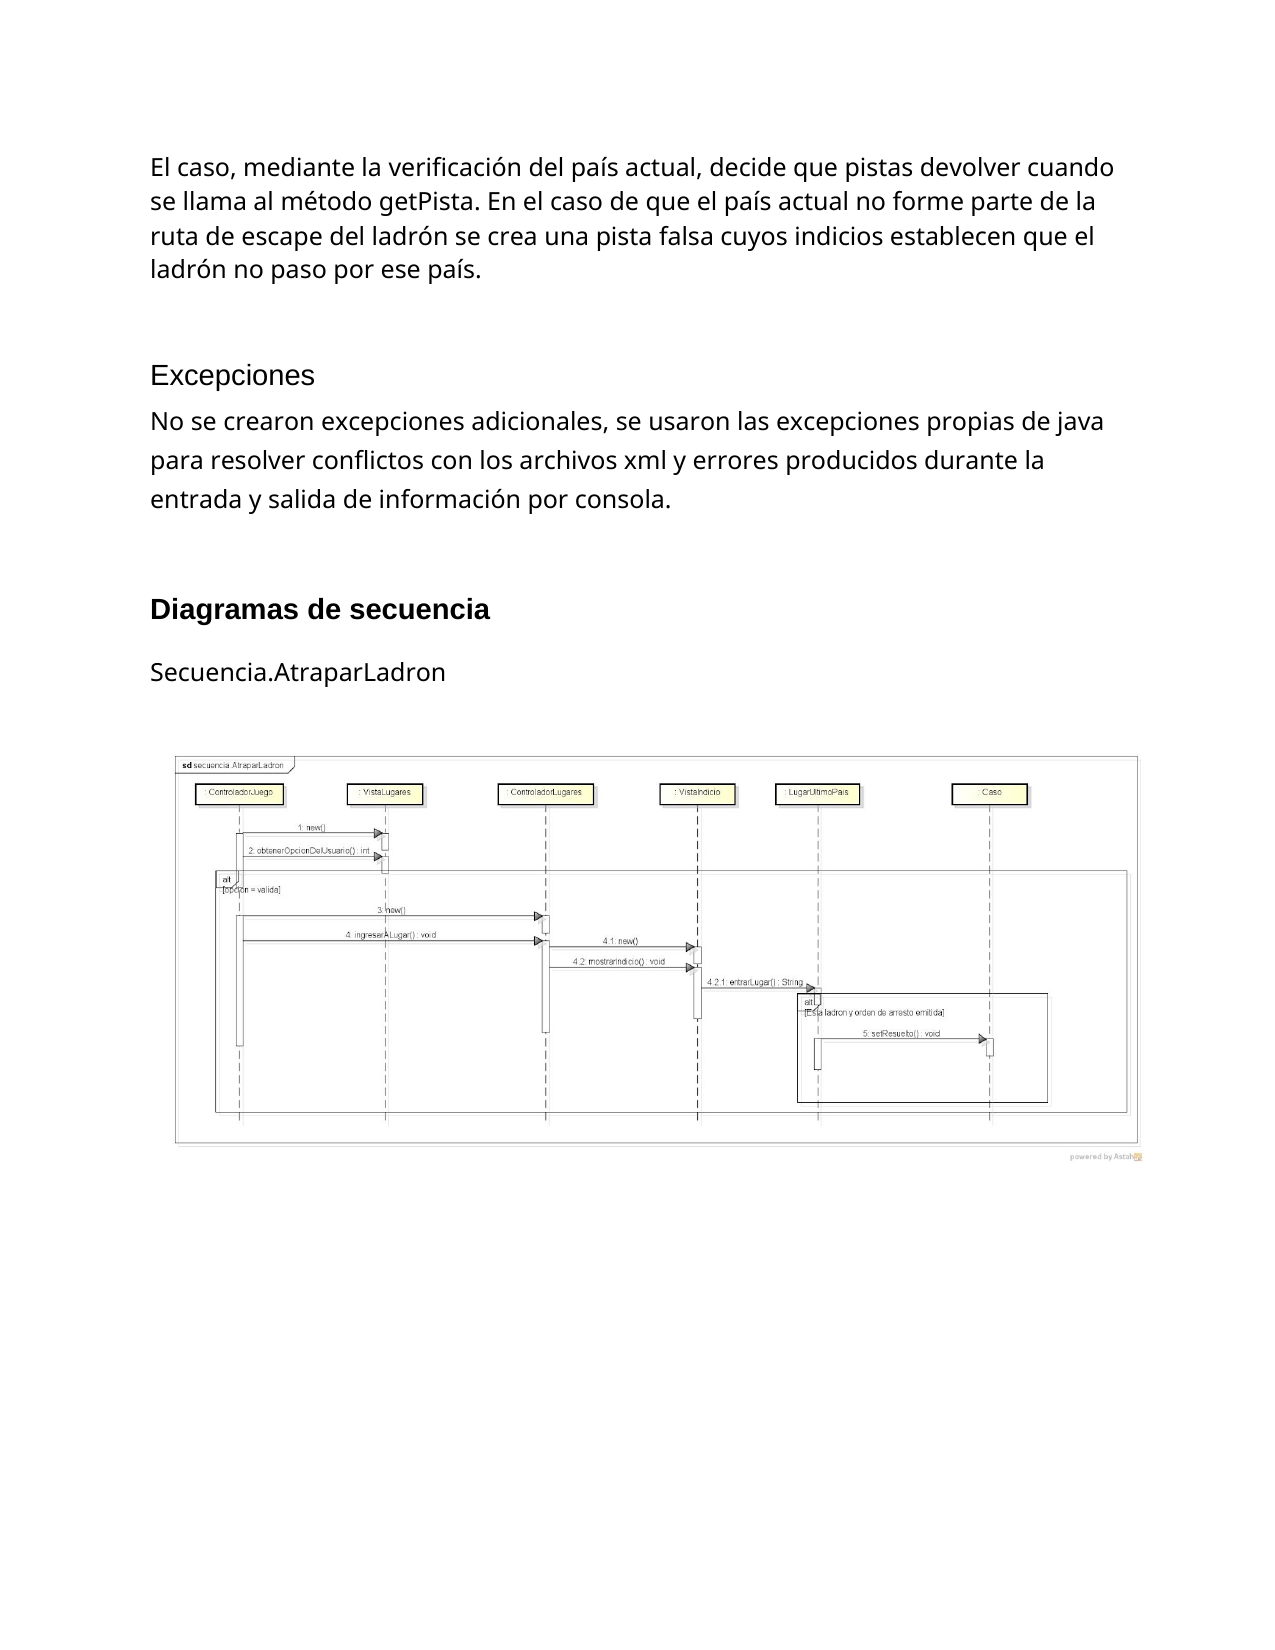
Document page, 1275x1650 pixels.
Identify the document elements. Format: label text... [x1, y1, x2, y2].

subtitle Secuencia.AtraparLadron [150, 655, 1125, 689]
subtitle Diagramas de secuencia [150, 593, 1125, 625]
text No se crearon excepciones adicionales, se usaron las excepciones propias de java para resolver conflictos con los archivos xml y errores producidos durante la entrada y salida de información por consola. [150, 403, 1125, 516]
text Excepciones [150, 324, 1125, 391]
text El caso, mediante la verificación del país actual, decide que pistas devolver cuando se llama al método getPista. En el caso de que el país actual no forme parte de la ruta de escape del ladrón se crea una pista falsa cuyos indicios establecen que el ladrón no paso por ese país. [150, 150, 1125, 312]
picture [168, 749, 1144, 1163]
